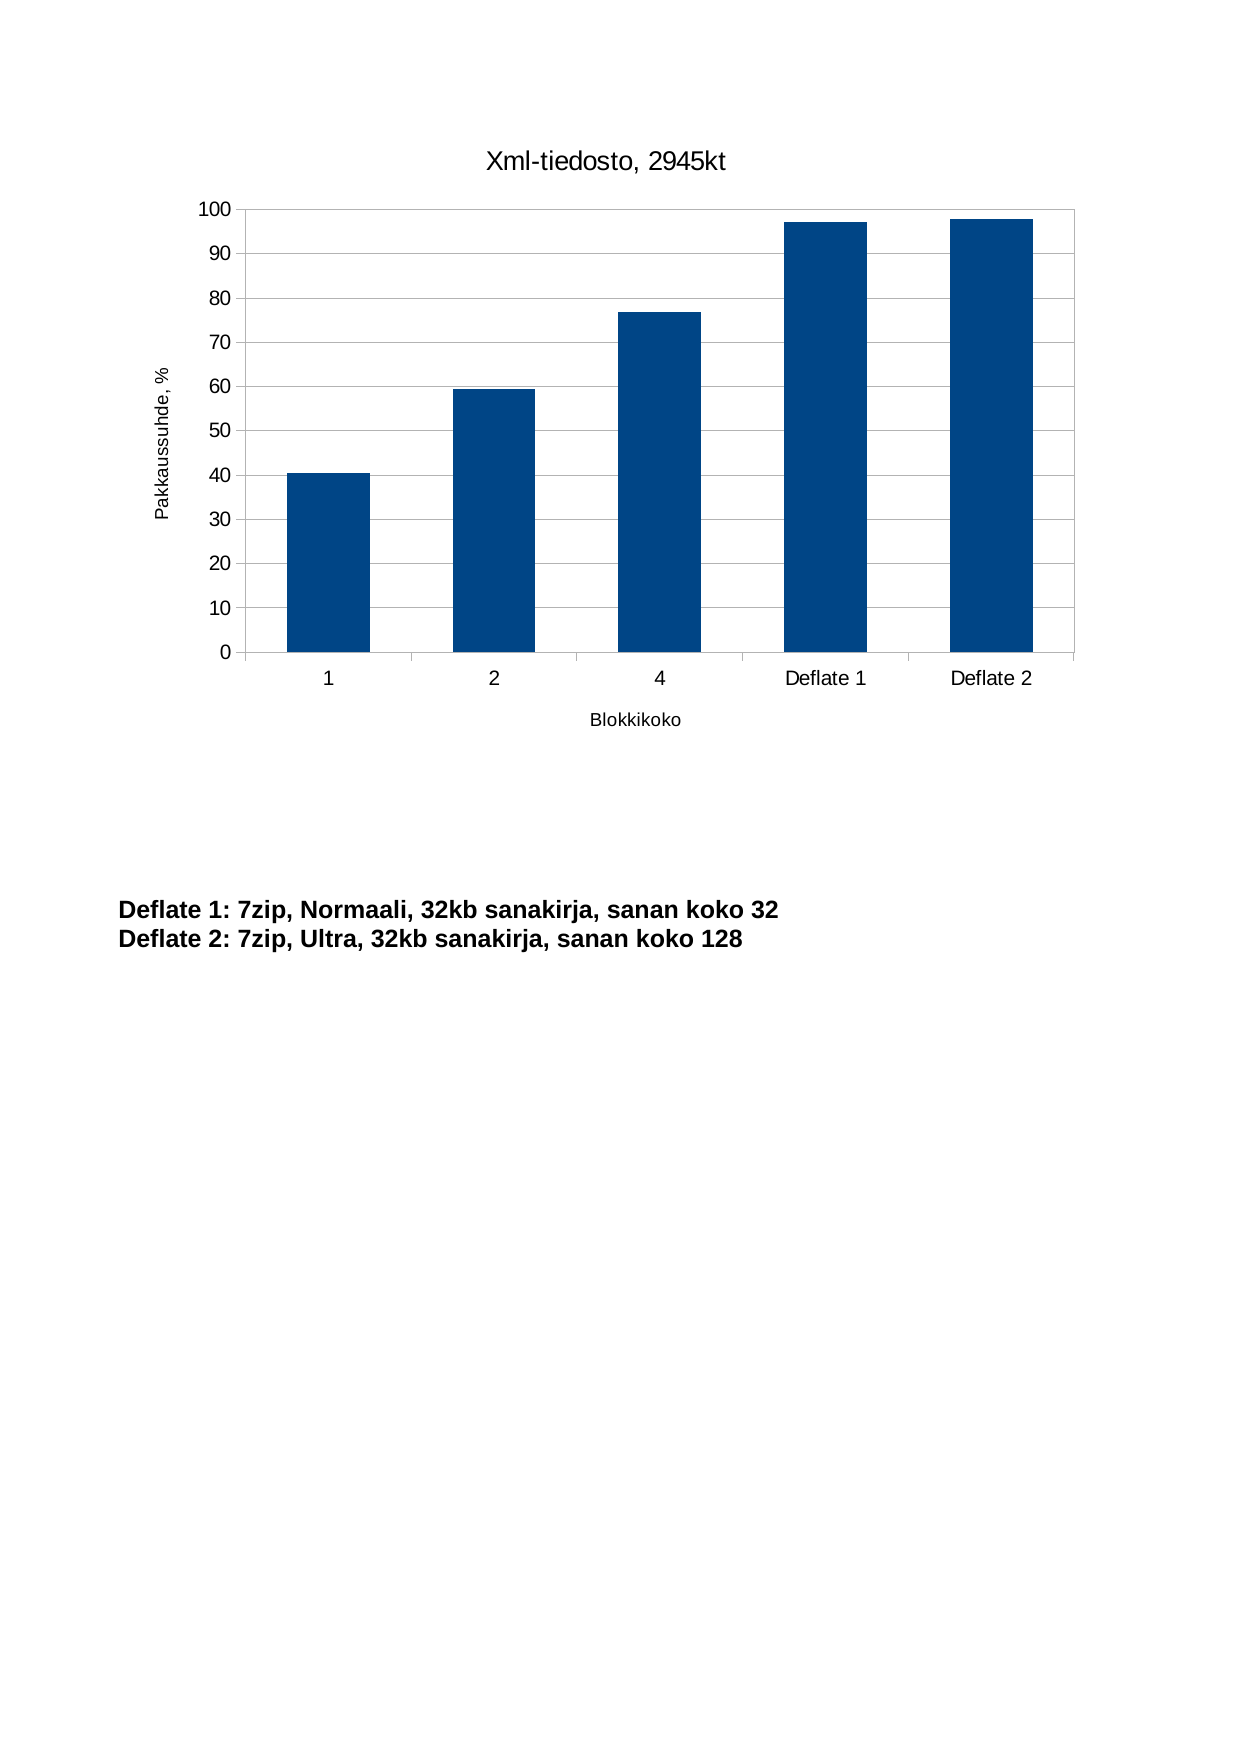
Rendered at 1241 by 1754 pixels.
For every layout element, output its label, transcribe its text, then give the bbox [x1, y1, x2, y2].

text Deflate 2: 7zip, Ultra, 32kb sanakirja, sanan koko 128 [118, 924, 1122, 953]
text Deflate 1: 7zip, Normaali, 32kb sanakirja, sanan koko 32 [118, 895, 1122, 924]
